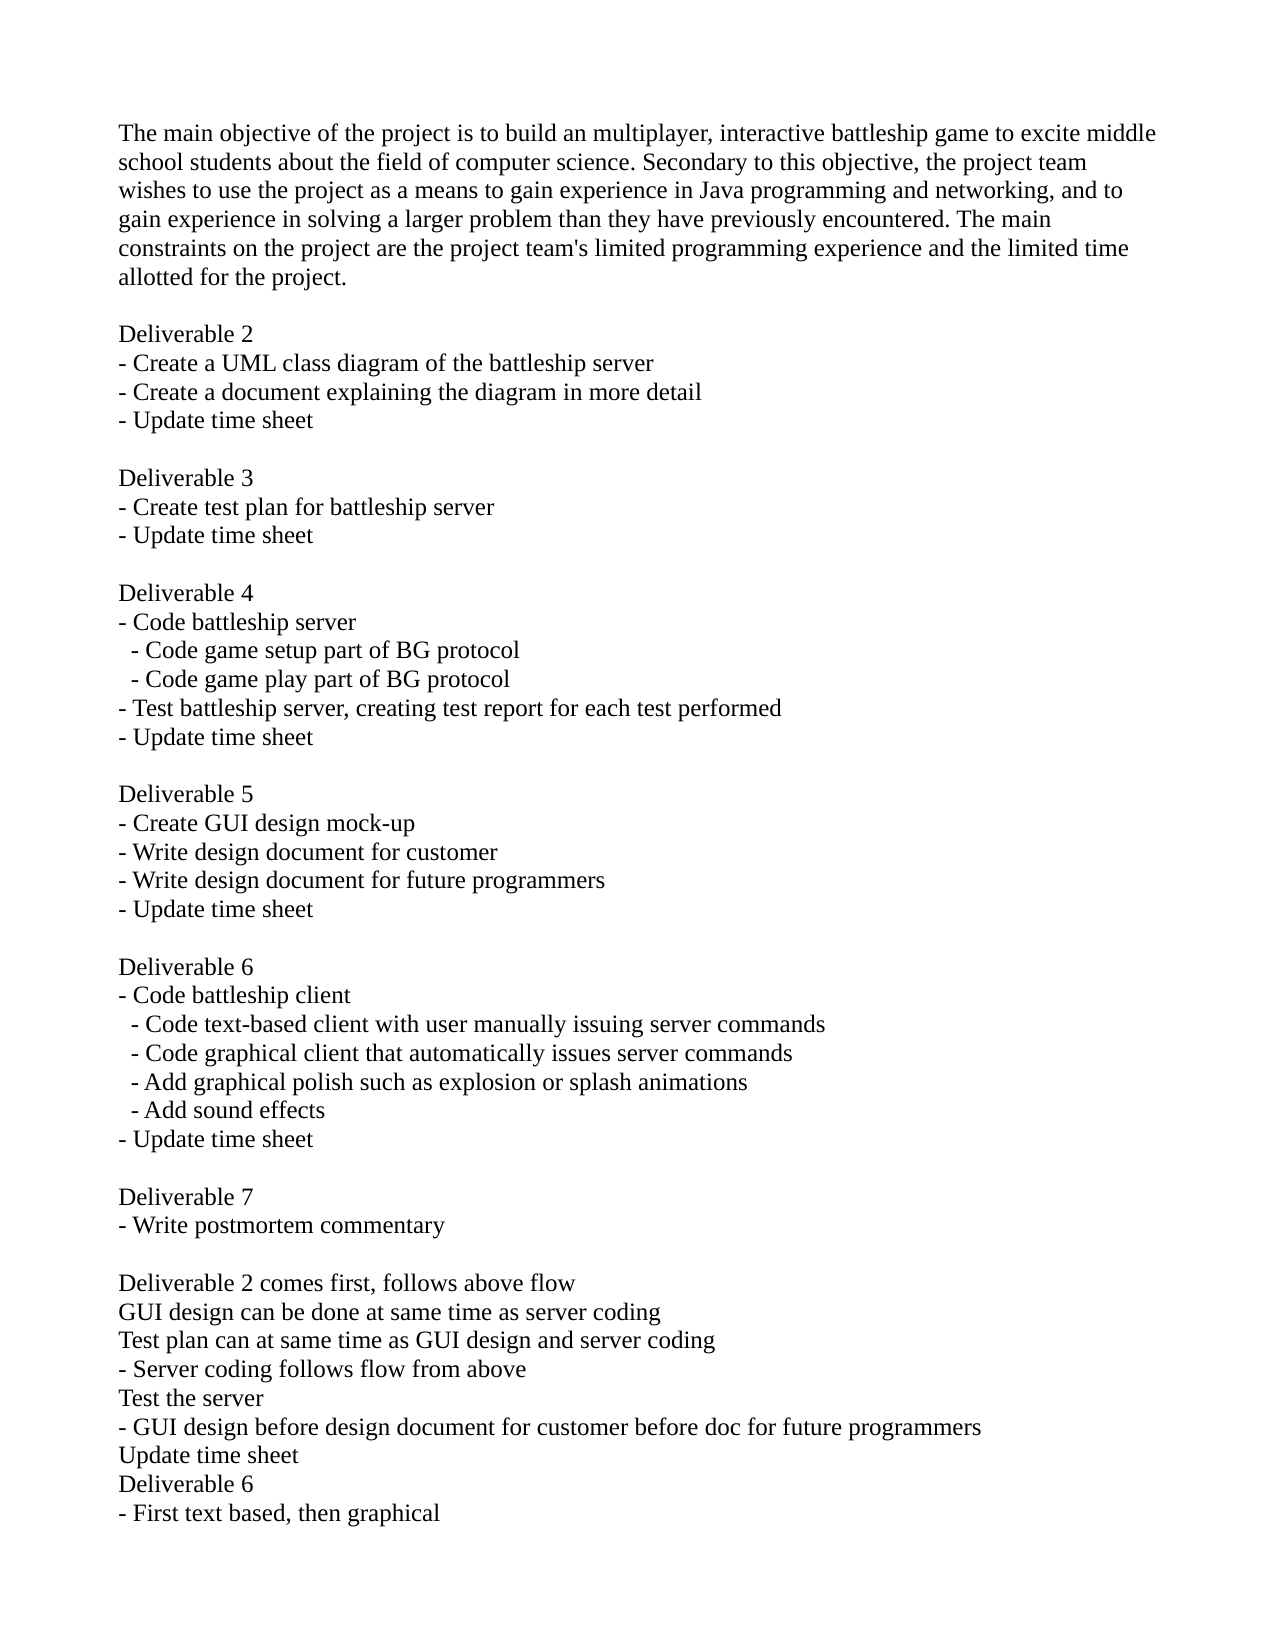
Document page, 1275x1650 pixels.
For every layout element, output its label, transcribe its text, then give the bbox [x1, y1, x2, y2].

text - Create test plan for battleship server [118, 492, 1157, 521]
text Deliverable 2 [118, 319, 1157, 348]
text Test plan can at same time as GUI design and server coding [118, 1326, 1157, 1354]
text - Create a document explaining the diagram in more detail [118, 377, 1157, 406]
text Deliverable 7 [118, 1182, 1157, 1211]
text - First text based, then graphical [118, 1498, 1157, 1527]
text - Add sound effects [118, 1096, 1157, 1124]
text - Code game setup part of BG protocol [118, 636, 1157, 664]
text - Update time sheet [118, 521, 1157, 549]
text - Write design document for future programmers [118, 866, 1157, 894]
text - Create a UML class diagram of the battleship server [118, 348, 1157, 377]
text - Code text-based client with user manually issuing server commands [118, 1009, 1157, 1038]
text - Update time sheet [118, 406, 1157, 434]
text - Update time sheet [118, 722, 1157, 751]
text - Code graphical client that automatically issues server commands [118, 1038, 1157, 1067]
text Deliverable 2 comes first, follows above flow [118, 1268, 1157, 1297]
text - Code battleship client [118, 981, 1157, 1009]
text Test the server [118, 1383, 1157, 1412]
text Deliverable 5 [118, 779, 1157, 808]
text Deliverable 4 [118, 578, 1157, 607]
text GUI design can be done at same time as server coding [118, 1297, 1157, 1326]
text - GUI design before design document for customer before doc for future programmers [118, 1412, 1157, 1441]
text Deliverable 6 [118, 1469, 1157, 1498]
text - Create GUI design mock-up [118, 808, 1157, 837]
text - Server coding follows flow from above [118, 1354, 1157, 1383]
text - Update time sheet [118, 1124, 1157, 1153]
text - Update time sheet [118, 894, 1157, 923]
text - Write postmortem commentary [118, 1211, 1157, 1239]
text - Code battleship server [118, 607, 1157, 636]
text Deliverable 6 [118, 952, 1157, 981]
text The main objective of the project is to build an multiplayer, interactive battleship game to excite middle school students about the field of computer science. Secondary to this objective, the project team wishes to use the project as a means to gain experience in Java programming and networking, and to gain experience in solving a larger problem than they have previously encountered. The main constraints on the project are the project team's limited programming experience and the limited time allotted for the project. [118, 118, 1157, 291]
text - Code game play part of BG protocol [118, 664, 1157, 693]
text - Write design document for customer [118, 837, 1157, 866]
text - Add graphical polish such as explosion or splash animations [118, 1067, 1157, 1096]
text Update time sheet [118, 1441, 1157, 1469]
text Deliverable 3 [118, 463, 1157, 492]
text - Test battleship server, creating test report for each test performed [118, 693, 1157, 722]
